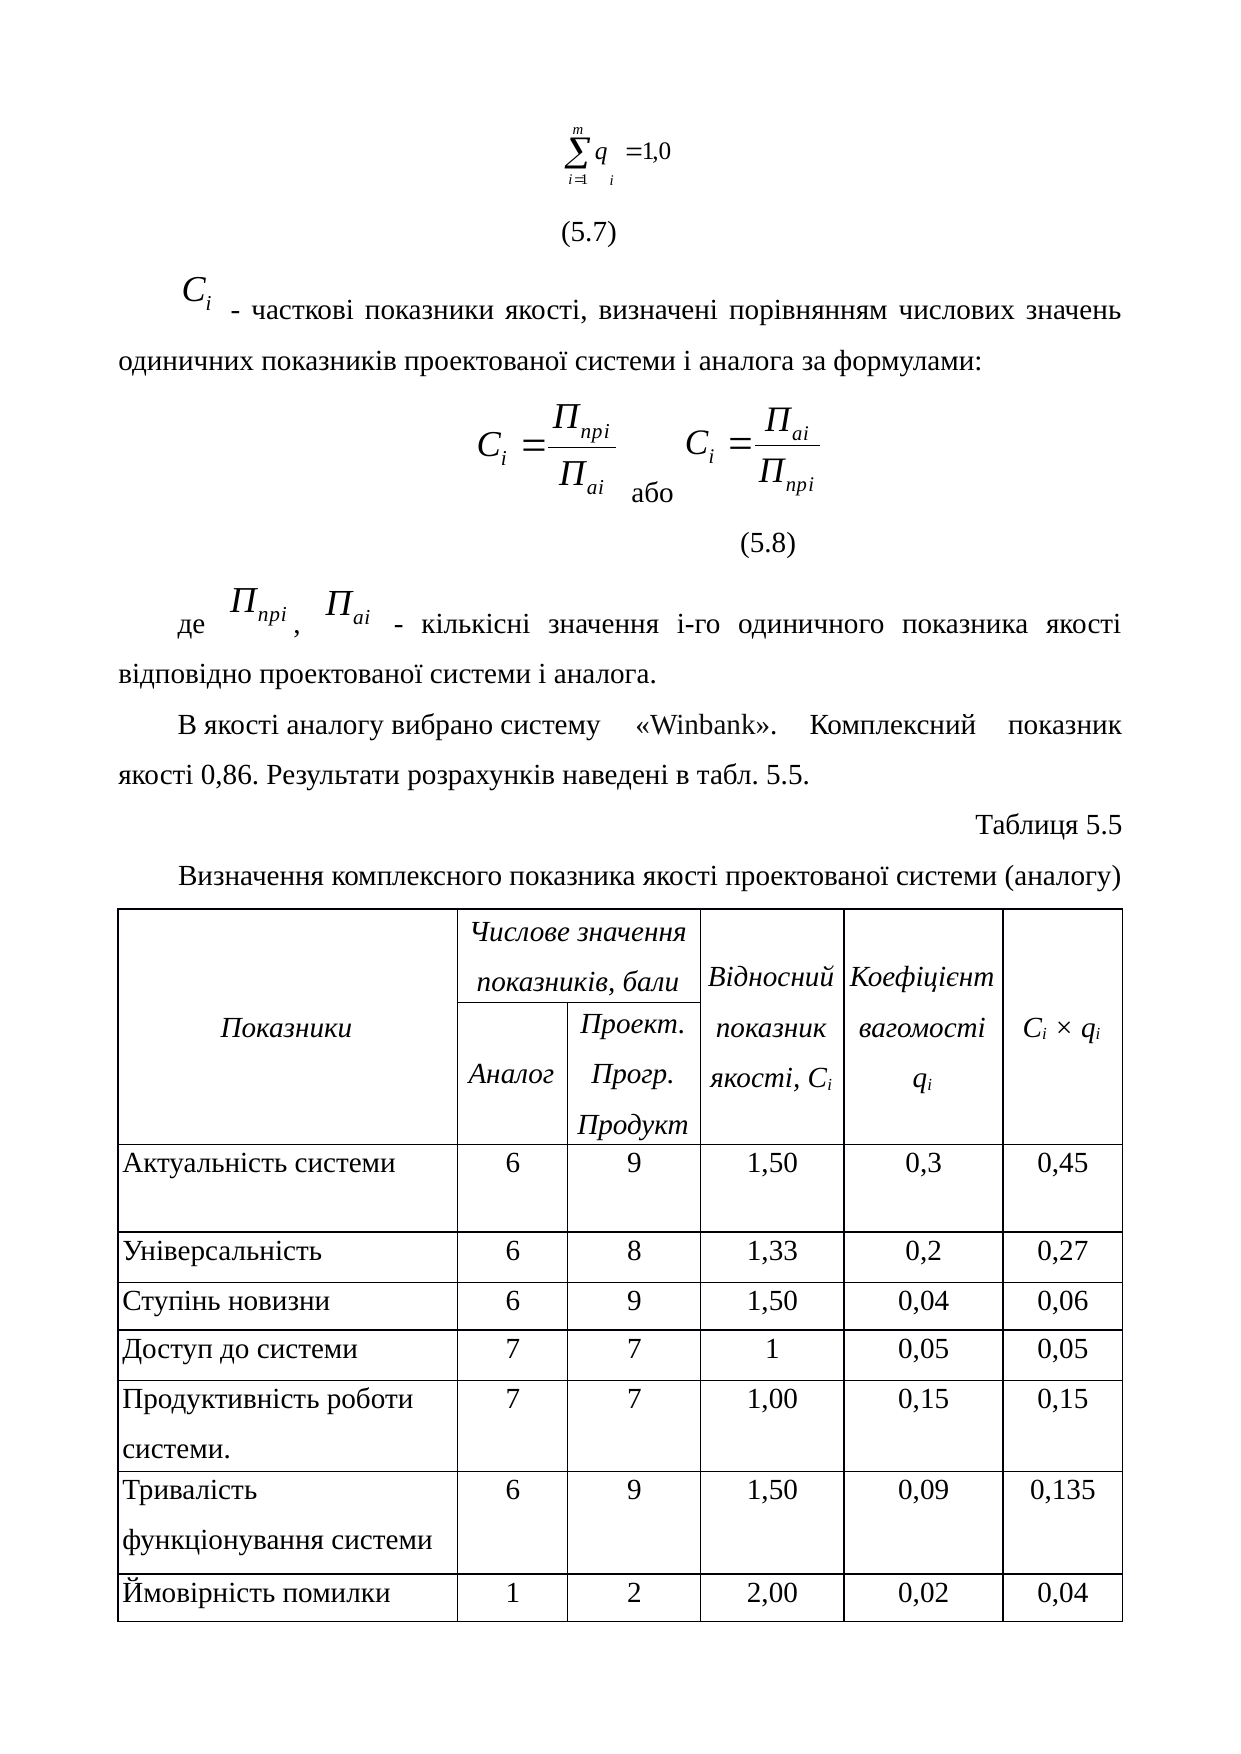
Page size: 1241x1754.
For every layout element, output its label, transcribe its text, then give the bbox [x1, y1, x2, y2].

table_cell 0,04 [845, 1283, 1002, 1329]
table_cell 9 [568, 1283, 700, 1329]
text або (5.8) [339, 393, 1122, 559]
table_cell 0,02 [845, 1575, 1002, 1621]
table_cell 1,00 [701, 1381, 843, 1471]
table_cell 0,05 [1004, 1331, 1122, 1379]
text Таблиця 5.5 [118, 807, 1122, 841]
table_cell 2,00 [701, 1575, 843, 1621]
table_cell 0,2 [845, 1233, 1002, 1282]
table_cell 0,06 [1004, 1283, 1122, 1329]
table_cell 0,3 [845, 1145, 1002, 1231]
table_cell Доступ до системи [119, 1331, 457, 1379]
table_cell Проект. Прогр. Продукт [568, 1003, 700, 1143]
table_cell Ймовірність помилки [119, 1575, 457, 1621]
text - часткові показники якості, визначені порівнянням числових значень одиничних показників проектованої системи і аналога за формулами: [118, 265, 1122, 376]
table_cell 2 [568, 1575, 700, 1621]
table_cell 9 [568, 1145, 700, 1231]
table_cell 0,45 [1004, 1145, 1122, 1231]
table_cell Тривалість функціонування системи [119, 1472, 457, 1573]
table_cell 1,50 [701, 1145, 843, 1231]
table_cell 6 [458, 1145, 567, 1231]
table_cell 0,15 [1004, 1381, 1122, 1471]
table_cell 6 [458, 1283, 567, 1329]
table_cell 0,04 [1004, 1575, 1122, 1621]
text де , - кількісні значення і-го одиничного показника якості відповідно проектованої системи і аналога. [118, 576, 1122, 690]
table_cell 0,15 [845, 1381, 1002, 1471]
table_cell 7 [458, 1331, 567, 1379]
table_cell 1 [701, 1331, 843, 1379]
text Визначення комплексного показника якості проектованої системи (аналогу) [118, 858, 1122, 891]
table_header Показники [119, 910, 457, 1143]
text В якості аналогу вибрано систему «Winbank». Комплексний показник якості 0,86. Результати розрахунків наведені в табл. 5.5. [118, 707, 1122, 791]
table_cell Універсальність [119, 1233, 457, 1282]
table_cell 9 [568, 1472, 700, 1573]
table_cell 8 [568, 1233, 700, 1282]
table_cell 1,33 [701, 1233, 843, 1282]
table_cell 0,135 [1004, 1472, 1122, 1573]
table_cell 0,27 [1004, 1233, 1122, 1282]
table_header Коефіцієнт вагомості qі [845, 910, 1002, 1143]
table_cell 7 [458, 1381, 567, 1471]
table_cell Актуальність системи [119, 1145, 457, 1231]
table_cell 1,50 [701, 1283, 843, 1329]
table_cell 7 [568, 1331, 700, 1379]
text (5.7) [487, 118, 1122, 248]
table_header Сі × qі [1004, 910, 1122, 1143]
table_cell Продуктивність роботи системи. [119, 1381, 457, 1471]
table_cell 0,09 [845, 1472, 1002, 1573]
table_cell 1,50 [701, 1472, 843, 1573]
table_cell 0,05 [845, 1331, 1002, 1379]
table_cell 1 [458, 1575, 567, 1621]
table_cell Аналог [458, 1003, 567, 1143]
table_cell 6 [458, 1233, 567, 1282]
table_header Числове значення показників, бали [458, 910, 700, 1002]
table_cell 6 [458, 1472, 567, 1573]
table_cell Ступінь новизни [119, 1283, 457, 1329]
table_header Відносний показник якості, Сі [701, 910, 843, 1143]
table_cell 7 [568, 1381, 700, 1471]
